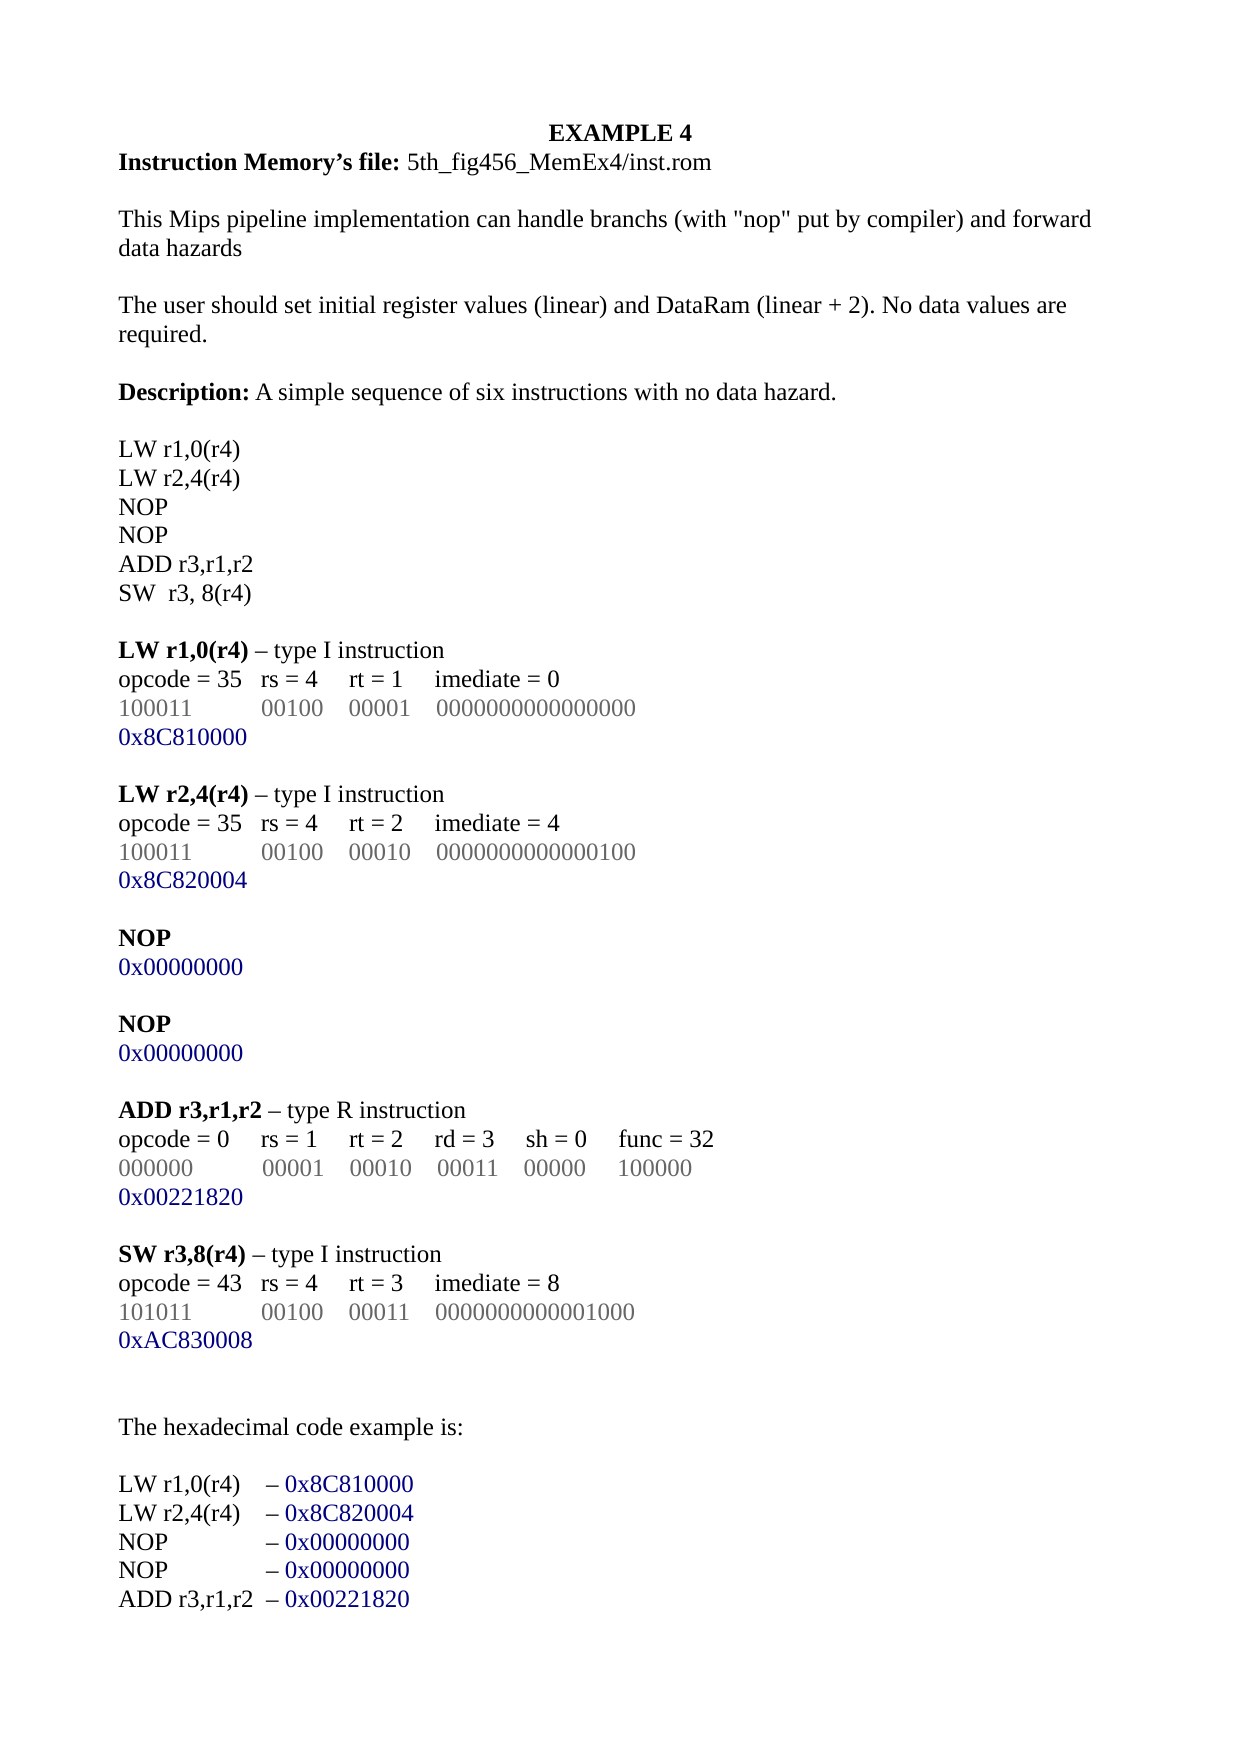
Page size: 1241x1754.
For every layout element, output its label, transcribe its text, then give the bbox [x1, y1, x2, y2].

text LW r2,4(r4) [118, 463, 1122, 492]
text LW r1,0(r4) [118, 434, 1122, 463]
text NOP [118, 923, 1122, 952]
text SW r3, 8(r4) [118, 578, 1122, 607]
text NOP [118, 492, 1122, 521]
text NOP – 0x00000000 [118, 1527, 1122, 1556]
text opcode = 0 rs = 1 rt = 2 rd = 3 sh = 0 func = 32 [118, 1124, 1122, 1153]
text The user should set initial register values (linear) and DataRam (linear + 2). No data values are required. [118, 291, 1122, 348]
text NOP – 0x00000000 [118, 1556, 1122, 1584]
text LW r2,4(r4) – type I instruction [118, 779, 1122, 808]
text ADD r3,r1,r2 – type R instruction [118, 1096, 1122, 1124]
text NOP [118, 1009, 1122, 1038]
text 0x00000000 [118, 952, 1122, 981]
text NOP [118, 521, 1122, 549]
text Instruction Memory’s file: 5th_fig456_MemEx4/inst.rom [118, 147, 1122, 176]
text LW r1,0(r4) – type I instruction [118, 636, 1122, 664]
text 0x8C820004 [118, 866, 1122, 894]
text 0xAC830008 [118, 1326, 1122, 1354]
text The hexadecimal code example is: [118, 1412, 1122, 1441]
text opcode = 35 rs = 4 rt = 1 imediate = 0 [118, 664, 1122, 693]
text 000000 00001 00010 00011 00000 100000 [118, 1153, 1122, 1182]
text Description: A simple sequence of six instructions with no data hazard. [118, 377, 1122, 406]
text ADD r3,r1,r2 [118, 549, 1122, 578]
text ADD r3,r1,r2 – 0x00221820 [118, 1584, 1122, 1613]
text 101011 00100 00011 0000000000001000 [118, 1297, 1122, 1326]
text opcode = 35 rs = 4 rt = 2 imediate = 4 [118, 808, 1122, 837]
text opcode = 43 rs = 4 rt = 3 imediate = 8 [118, 1268, 1122, 1297]
text LW r1,0(r4) – 0x8C810000 [118, 1469, 1122, 1498]
text 0x8C810000 [118, 722, 1122, 751]
text 100011 00100 00010 0000000000000100 [118, 837, 1122, 866]
text 0x00000000 [118, 1038, 1122, 1067]
text SW r3,8(r4) – type I instruction [118, 1239, 1122, 1268]
text EXAMPLE 4 [118, 118, 1122, 147]
text 100011 00100 00001 0000000000000000 [118, 693, 1122, 722]
text 0x00221820 [118, 1182, 1122, 1211]
text LW r2,4(r4) – 0x8C820004 [118, 1498, 1122, 1527]
text This Mips pipeline implementation can handle branchs (with "nop" put by compiler) and forward data hazards [118, 204, 1122, 262]
